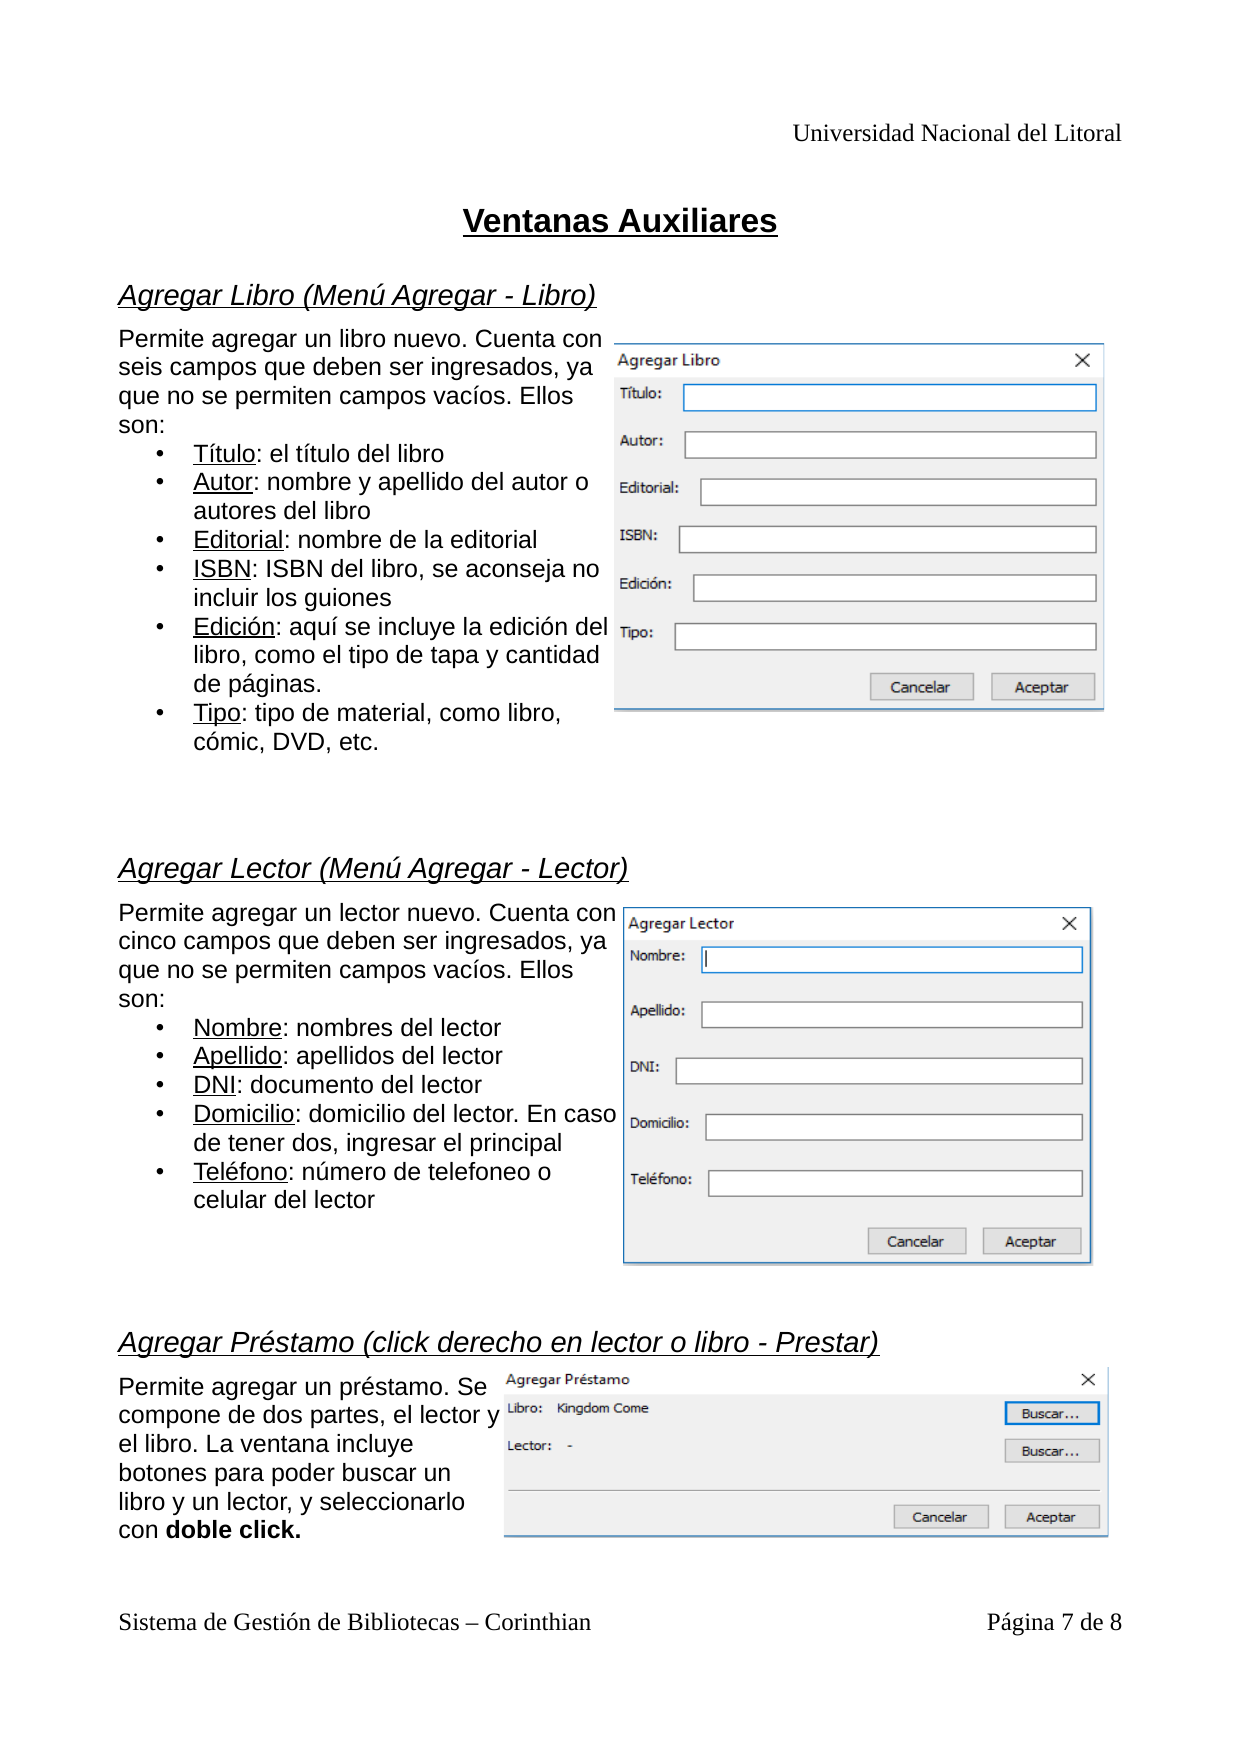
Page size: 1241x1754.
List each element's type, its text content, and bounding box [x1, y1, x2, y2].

picture [536, 1338, 1112, 1483]
list Autor: nombre y apellido del autor o autores del libro [156, 410, 649, 467]
list DNI: documento del lector [1094, 1013, 1122, 1042]
subtitle Agregar Lector (Menú Agregar - Lector) [118, 794, 1122, 827]
list Teléfono: número de telefoneo o celular del lector [156, 1099, 623, 1157]
list Domicilio: domicilio del lector. En caso de tener dos, ingresar el principal [1094, 1042, 1122, 1099]
list Edición: aquí se incluye la edición del libro, como el tipo de tapa y cantidad de páginas. [156, 554, 649, 640]
list Apellido: apellidos del lector [156, 984, 623, 1013]
text Permite agregar un libro nuevo. Cuenta con seis campos que deben ser ingresados, ya que no se permiten campos vacíos. Ellos son: [118, 323, 1122, 381]
list ISBN: ISBN del libro, se aconseja no incluir los guiones [156, 496, 649, 554]
list Apellido: apellidos del lector [1094, 984, 1122, 1013]
list Domicilio: domicilio del lector. En caso de tener dos, ingresar el principal [156, 1042, 623, 1099]
subtitle Ventanas Auxiliares [118, 201, 1122, 240]
list Título: el título del libro [156, 381, 649, 410]
subtitle Agregar Préstamo (click derecho en lector o libro - Prestar) [118, 1268, 1122, 1302]
list Nombre: nombres del lector [156, 955, 623, 984]
list Teléfono: número de telefoneo o celular del lector [1094, 1099, 1122, 1157]
subtitle Agregar Libro (Menú Agregar - Libro) [118, 277, 1122, 311]
picture [649, 376, 1107, 715]
list DNI: documento del lector [156, 1013, 623, 1042]
text Permite agregar un préstamo. Se compone de dos partes, el lector y el libro. La ventana incluye botones para poder buscar un libro y un lector, y seleccionarlo con doble click. [118, 1314, 1122, 1487]
list Tipo: tipo de material, como libro, cómic, DVD, etc. [156, 640, 649, 698]
list Editorial: nombre de la editorial [156, 467, 649, 496]
list Nombre: nombres del lector [1094, 955, 1122, 984]
text Permite agregar un lector nuevo. Cuenta con cinco campos que deben ser ingresados, ya que no se permiten campos vacíos. Ellos son: [118, 840, 1122, 955]
picture [623, 849, 1094, 1209]
